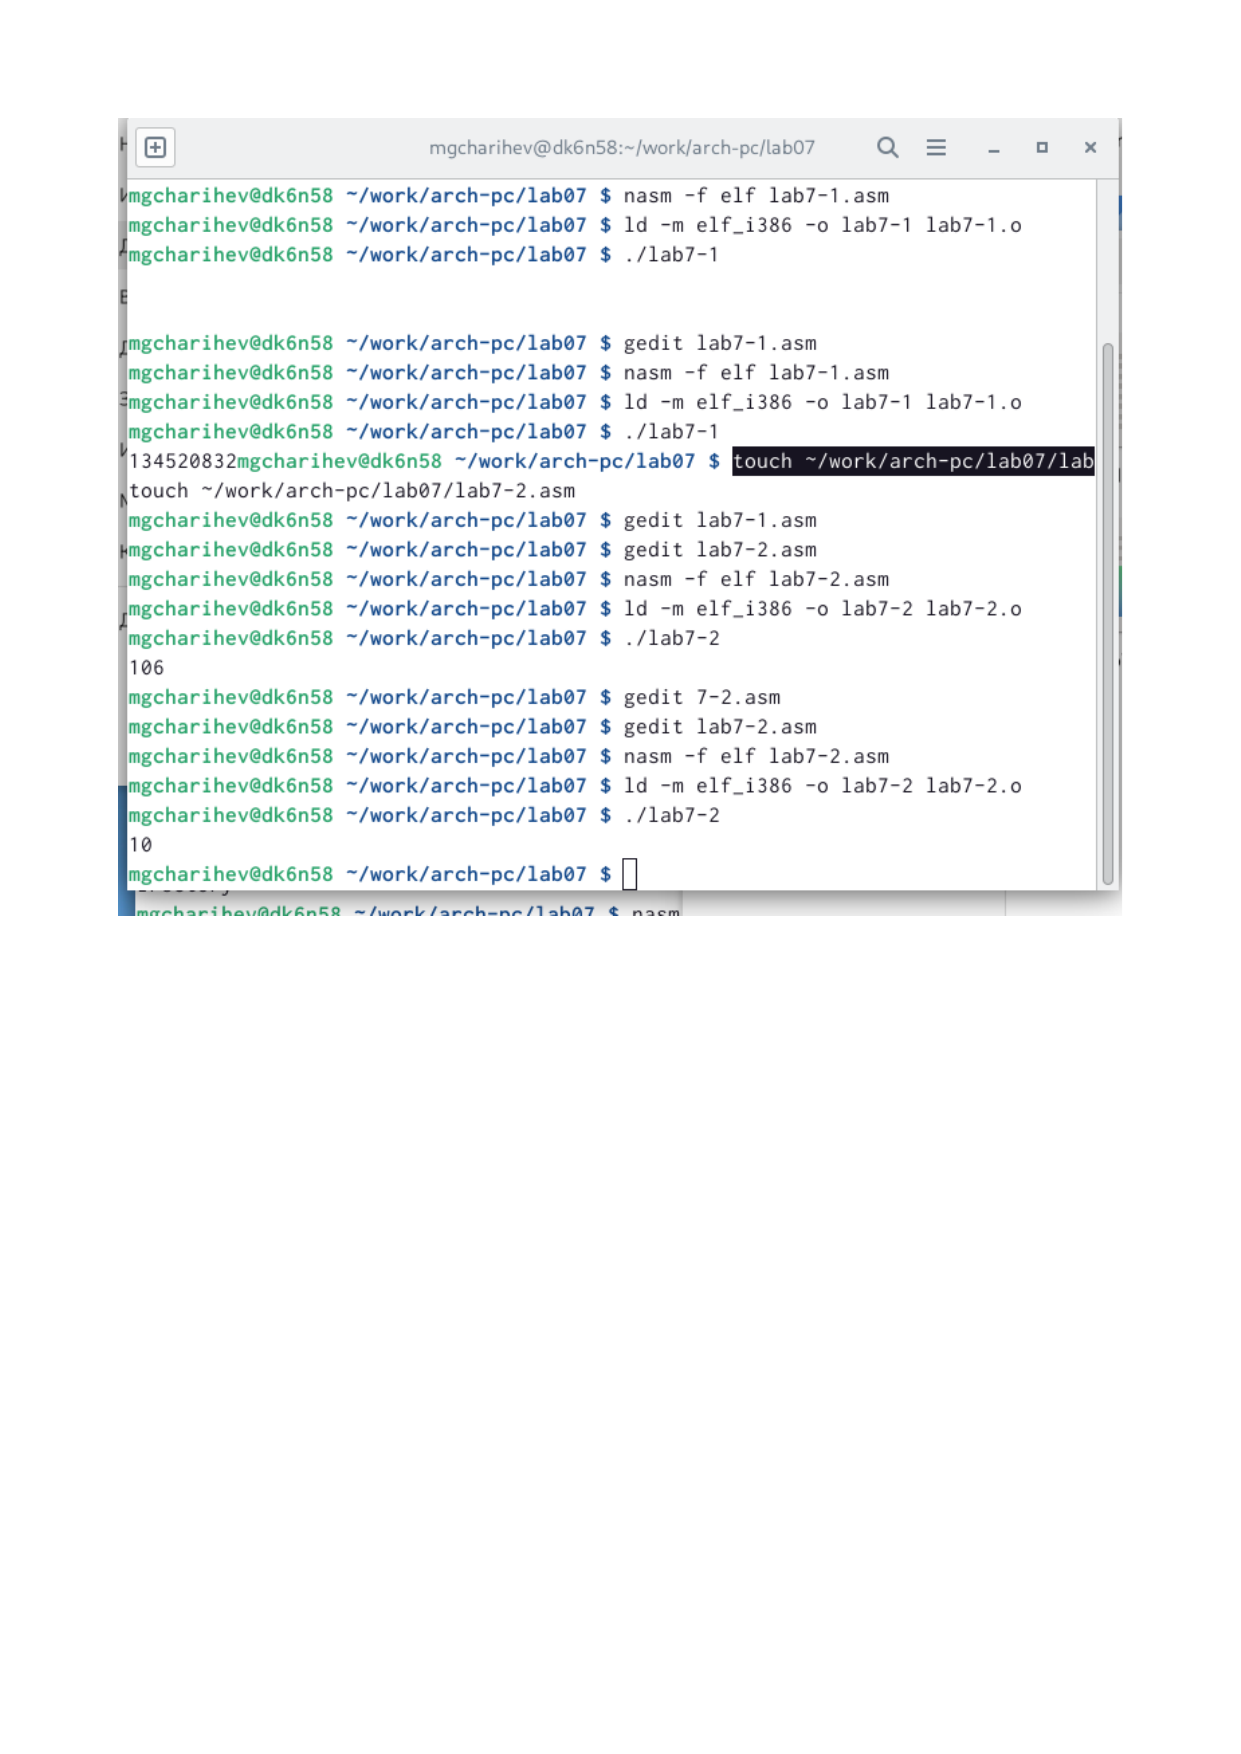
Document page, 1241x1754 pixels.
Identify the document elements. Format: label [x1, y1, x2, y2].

picture [118, 118, 1123, 916]
